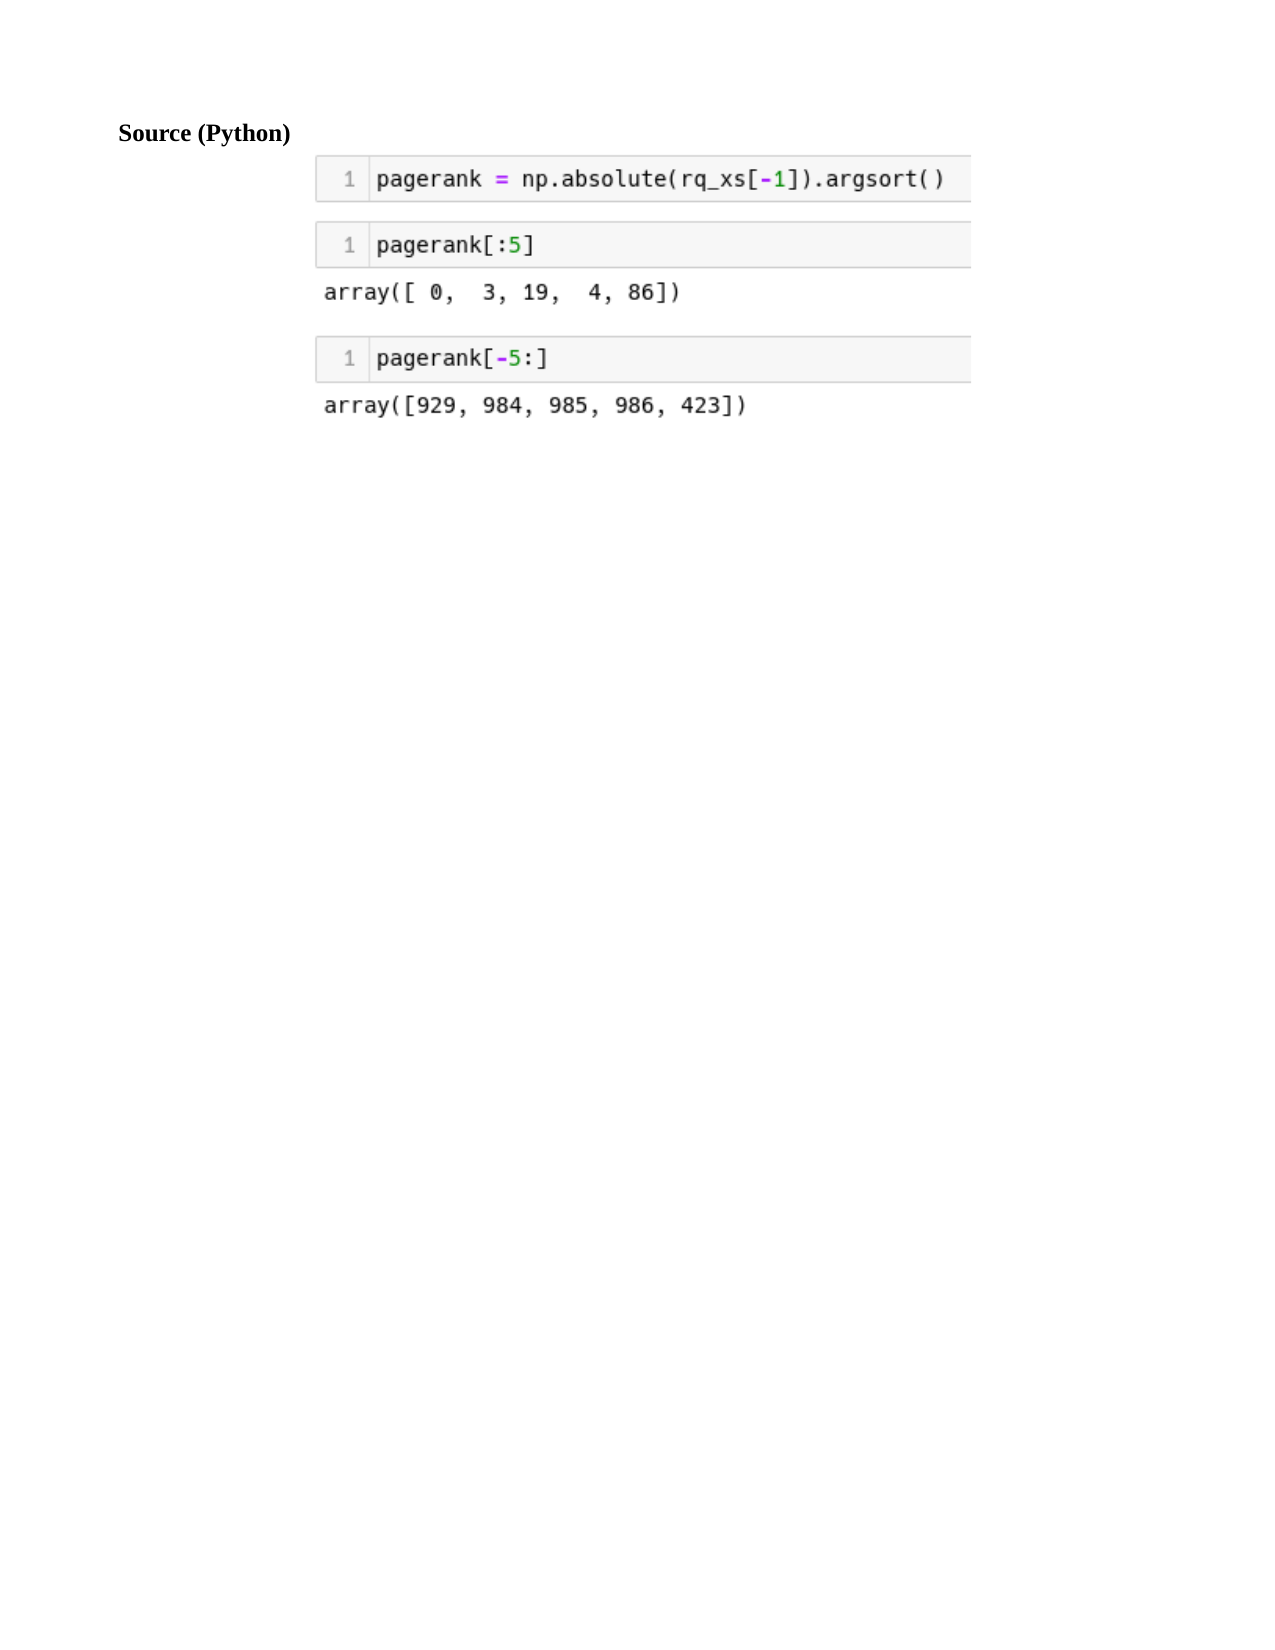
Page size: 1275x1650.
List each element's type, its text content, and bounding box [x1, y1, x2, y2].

text Source (Python) [118, 118, 1157, 147]
picture [303, 146, 972, 432]
